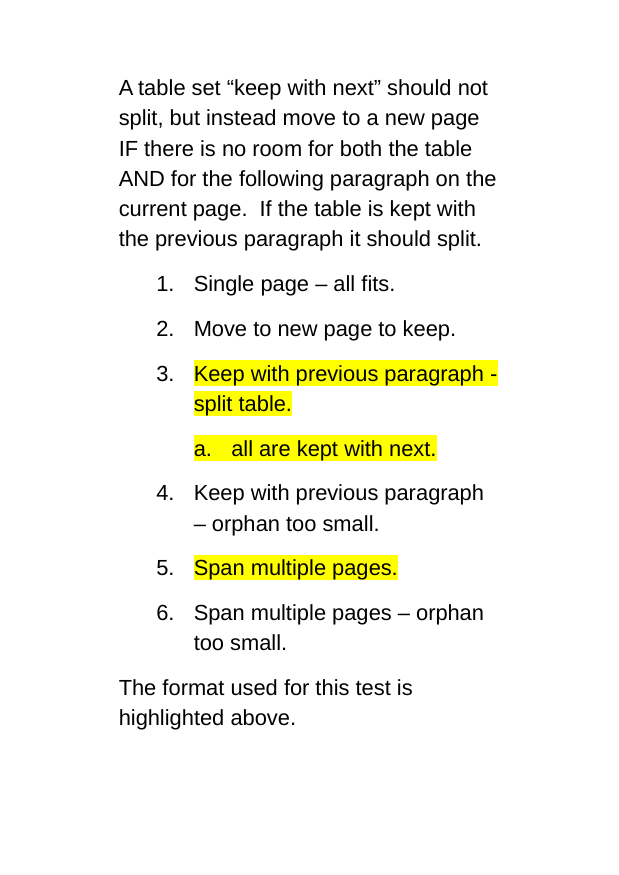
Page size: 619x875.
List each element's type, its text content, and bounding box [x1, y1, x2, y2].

text The format used for this test is highlighted above. [118, 675, 500, 730]
list Keep with previous paragraph – orphan too small. [156, 480, 500, 536]
list all are kept with next. [193, 435, 500, 461]
list Single page – all fits. [156, 271, 500, 296]
list Span multiple pages – orphan too small. [156, 600, 500, 655]
list Move to new page to keep. [156, 316, 500, 341]
list Span multiple pages. [156, 555, 500, 580]
list Keep with previous paragraph - split table. [156, 360, 500, 416]
text A table set “keep with next” should not split, but instead move to a new page IF there is no room for both the table AND for the following paragraph on the current page. If the table is kept with the previous paragraph it should split. [118, 75, 500, 251]
